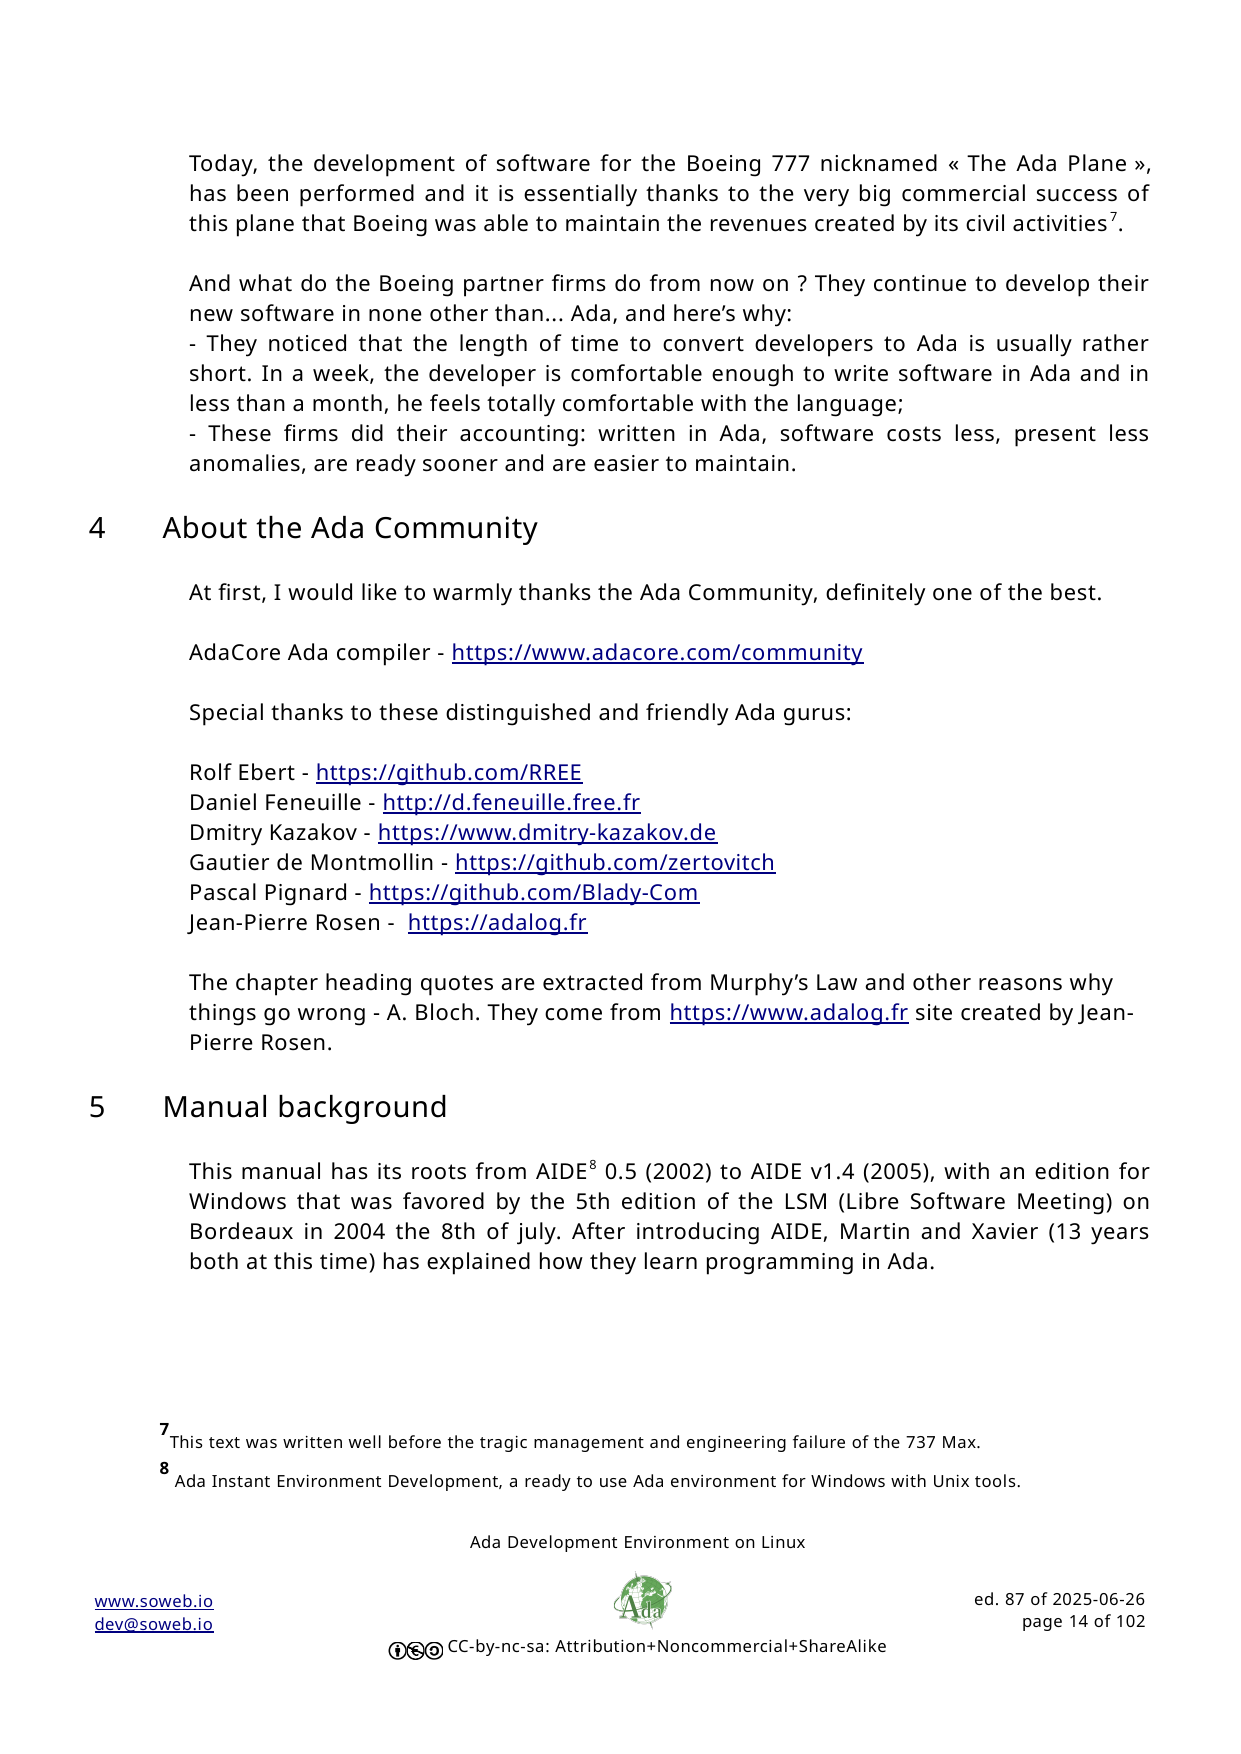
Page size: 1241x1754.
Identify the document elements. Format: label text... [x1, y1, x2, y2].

picture [613, 1571, 672, 1630]
text Pascal Pignard - https://github.com/Blady-Com [189, 877, 1152, 907]
text - They noticed that the length of time to convert developers to Ada is usually rather short. In a week, the developer is comfortable enough to write software in Ada and in less than a month, he feels totally comfortable with the language; [189, 328, 1152, 418]
text - These firms did their accounting: written in Ada, software costs less, present less anomalies, are ready sooner and are easier to maintain. [189, 418, 1152, 478]
text Ada Instant Environment Development, a ready to use Ada environment for Windows with Unix tools. [159, 1457, 1152, 1496]
text At first, I would like to warmly thanks the Ada Community, definitely one of the best. [189, 577, 1152, 607]
text Gautier de Montmollin - https://github.com/zertovitch [189, 847, 1152, 877]
text Special thanks to these distinguished and friendly Ada gurus: [189, 697, 1152, 727]
text Jean-Pierre Rosen - https://adalog.fr [189, 907, 1152, 937]
text The chapter heading quotes are extracted from Murphy’s Law and other reasons why things go wrong - A. Bloch. They come from https://www.adalog.fr site created by Jean-Pierre Rosen. [189, 967, 1152, 1057]
subtitle ­Manual background [88, 1086, 1152, 1126]
text Daniel Feneuille - http://d.feneuille.free.fr [189, 787, 1152, 817]
text AdaCore Ada compiler - https://www.adacore.com/community [189, 637, 1152, 667]
text Today, the development of software for the Boeing 777 nicknamed « The Ada Plane », has been performed and it is essentially thanks to the very big commercial success of this plane that Boeing was able to maintain the revenues created by its civil activities. [189, 148, 1152, 238]
text Rolf Ebert - https://github.com/RREE [189, 757, 1152, 787]
text This text was written well before the tragic management and engineering failure of the 737 Max. [159, 1417, 1152, 1457]
text This manual has its roots from AIDE 0.5 (2002) to AIDE v1.4 (2005), with an edition for Windows that was favored by the 5th edition of the LSM (Libre Software Meeting) on Bordeaux in 2004 the 8th of july. After introducing AIDE, Martin and Xavier (13 years both at this time) has explained how they learn programming in Ada. [189, 1156, 1152, 1276]
picture [388, 1642, 443, 1660]
subtitle About the Ada Community [88, 507, 1152, 547]
text And what do the Boeing partner firms do from now on ? They continue to develop their new software in none other than... Ada, and here’s why: [189, 268, 1152, 328]
text Dmitry Kazakov - https://www.dmitry-kazakov.de [189, 817, 1152, 847]
